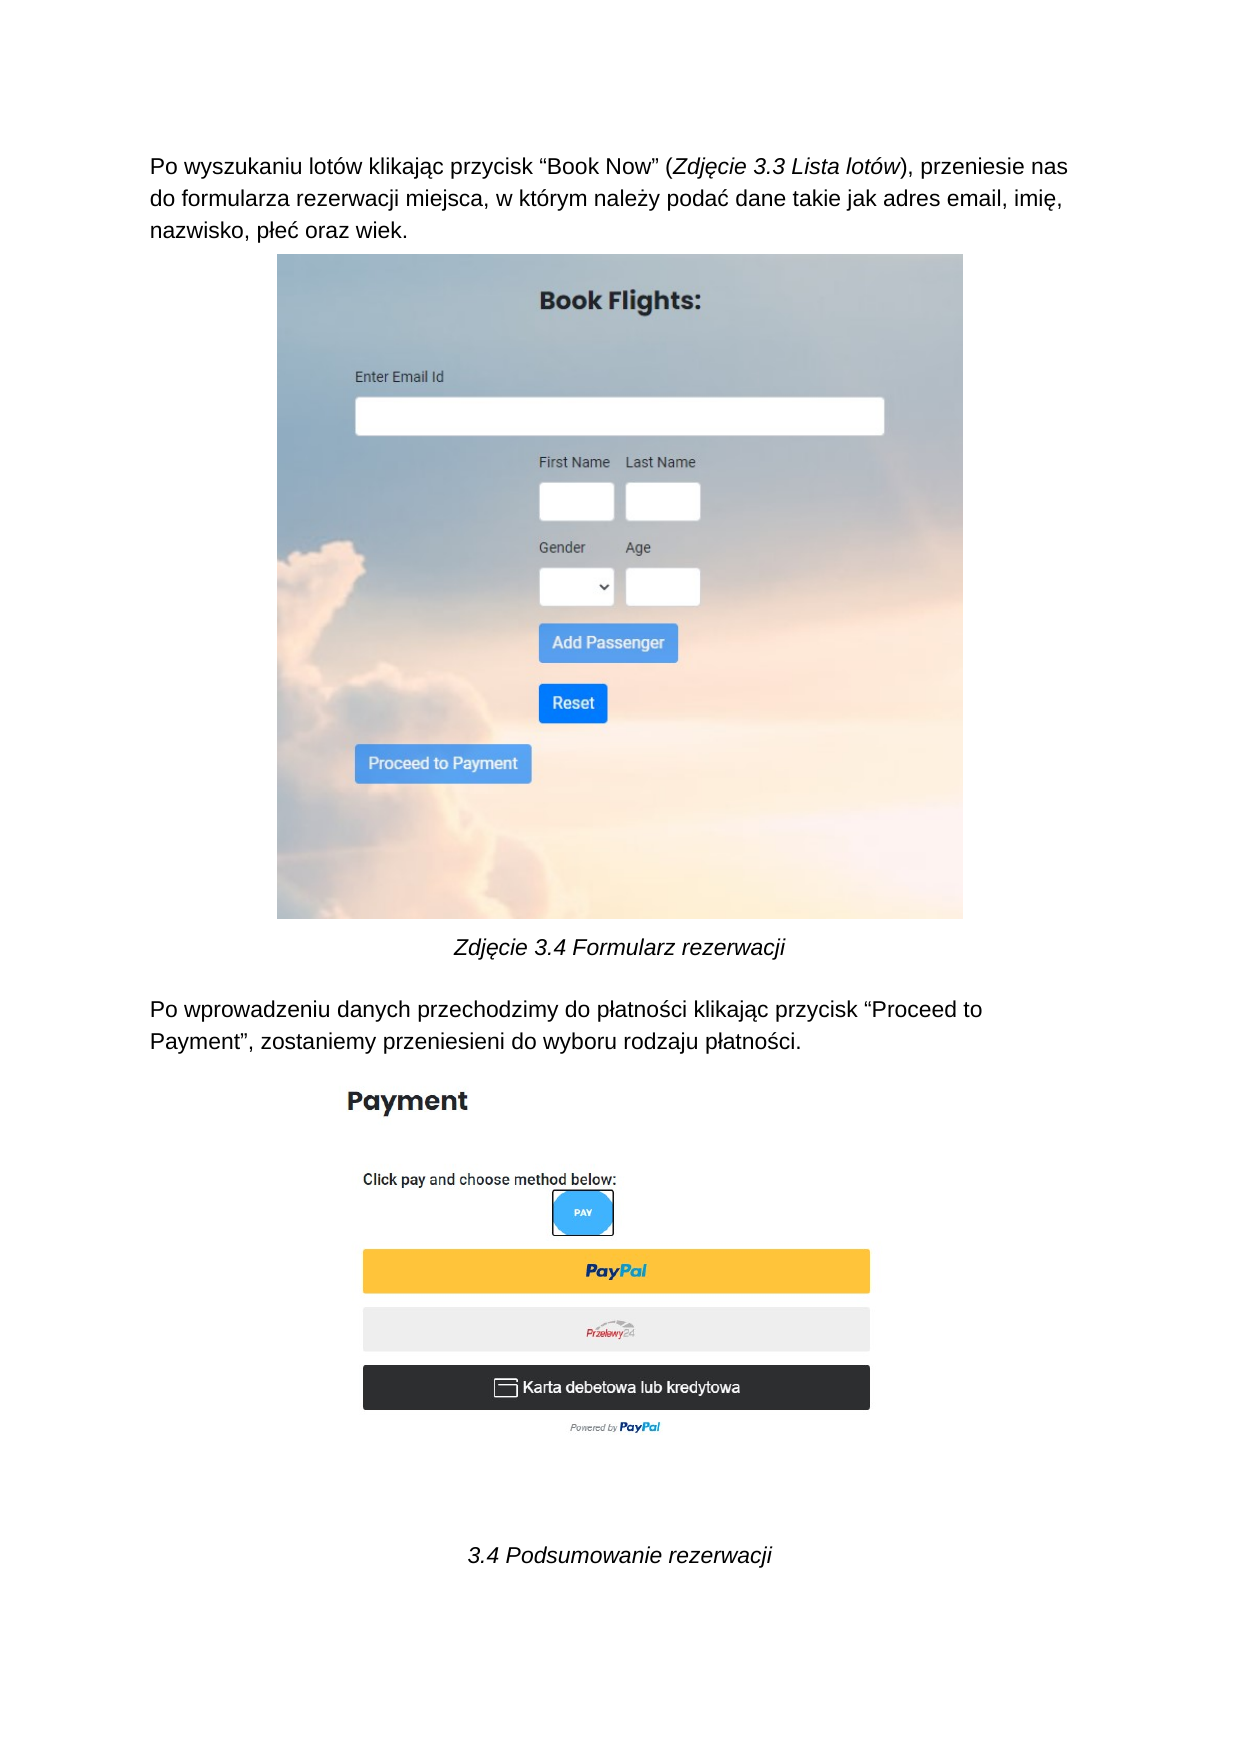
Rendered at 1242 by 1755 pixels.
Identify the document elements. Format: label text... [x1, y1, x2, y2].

text 3.4 Podsumowanie rezerwacji [228, 1542, 1013, 1568]
text Zdjęcie 3.4 Formularz rezerwacji [228, 933, 1013, 960]
text Po wprowadzeniu danych przechodzimy do płatności klikając przycisk “Proceed to Payment”, zostaniemy przeniesieni do wyboru rodzaju płatności. [149, 996, 1087, 1054]
text Po wyszukaniu lotów klikając przycisk “Book Now” (Zdjęcie 3.3 Lista lotów), przeniesie nas do formularza rezerwacji miejsca, w którym należy podać dane takie jak adres email, imię, nazwisko, płeć oraz wiek. [149, 153, 1087, 243]
